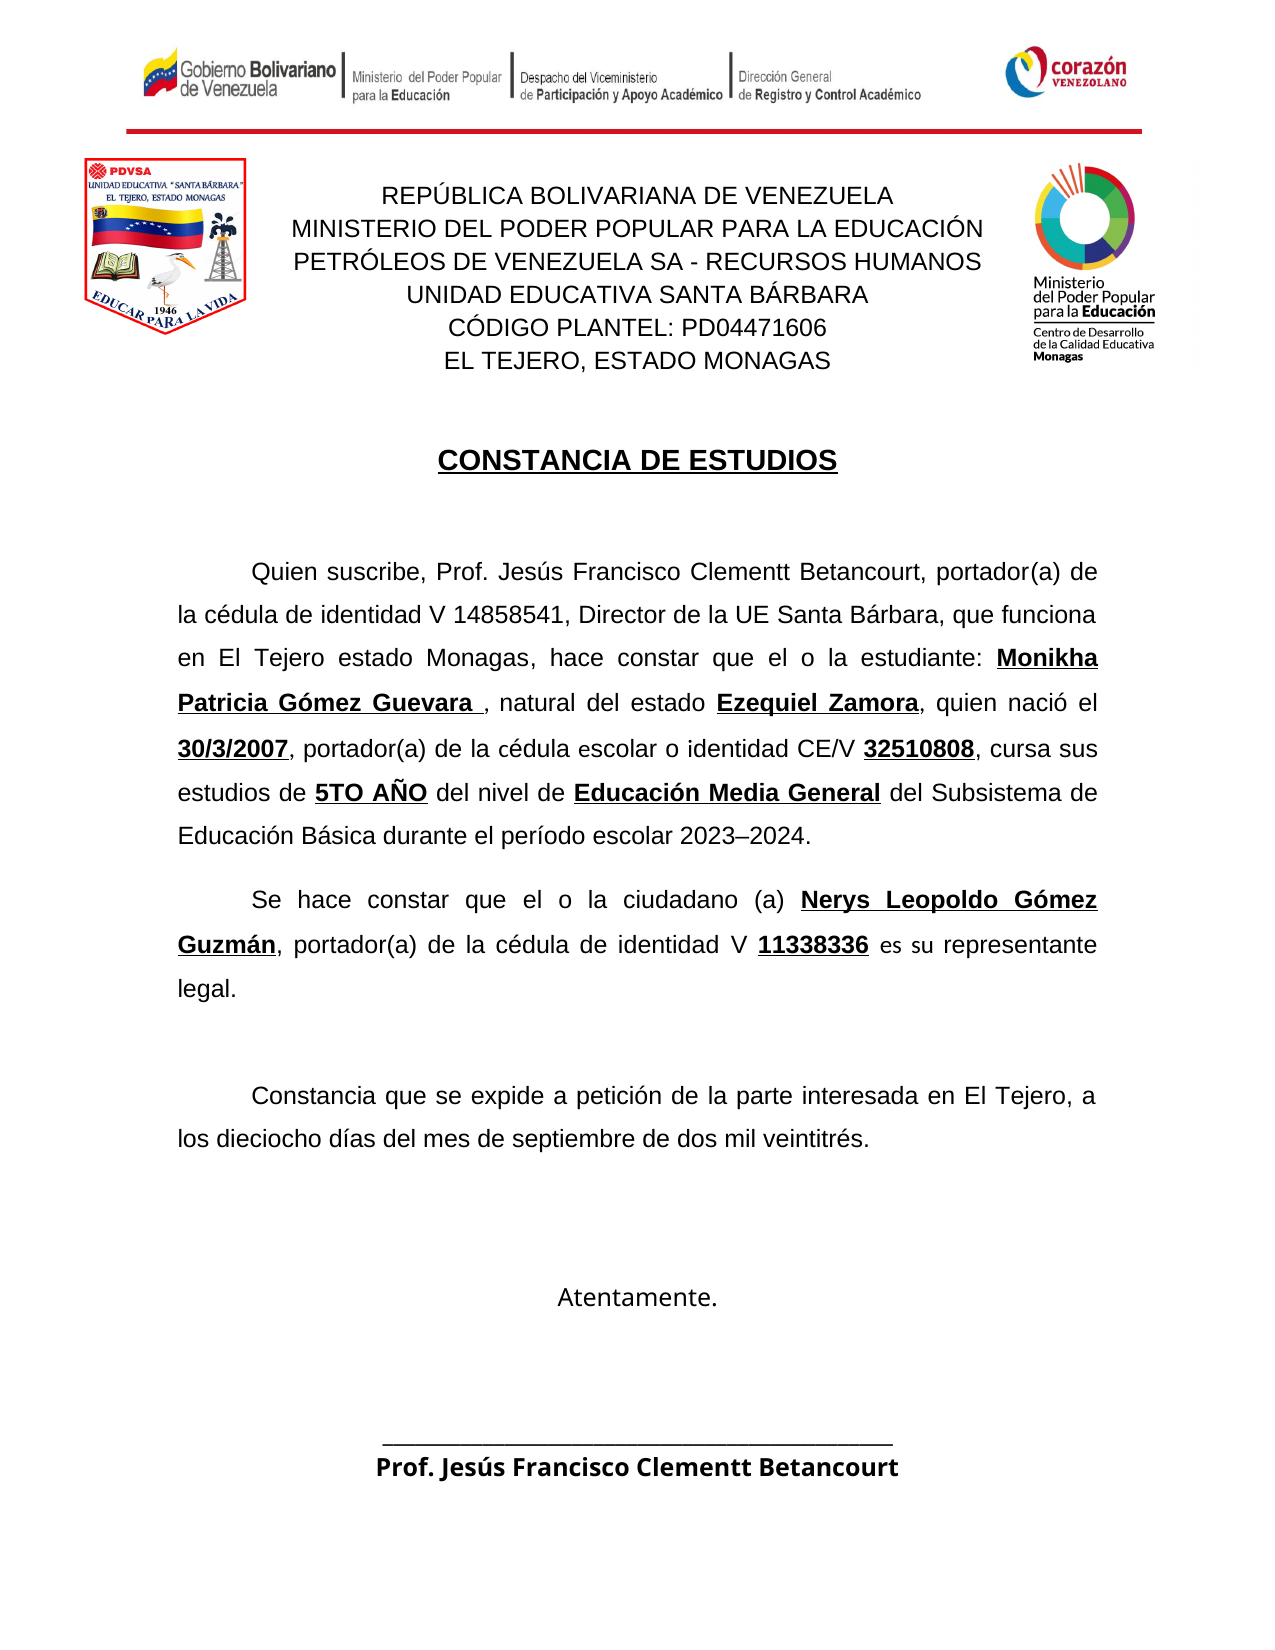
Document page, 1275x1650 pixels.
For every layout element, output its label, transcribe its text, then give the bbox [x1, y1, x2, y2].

text Prof. Jesús Francisco Clementt Betancourt [177, 1450, 1098, 1484]
picture [978, 153, 1200, 377]
text EL TEJERO, ESTADO MONAGAS [177, 346, 978, 374]
subtitle REPÚBLICA BOLIVARIANA DE VENEZUELA [252, 181, 978, 209]
text Se hace constar que el o la ciudadano (a) Nerys Leopoldo Gómez Guzmán, portador(a) de la cédula de identidad V 11338336 es su representante legal. [177, 885, 1098, 1002]
text UNIDAD EDUCATIVA SANTA BÁRBARA [252, 280, 978, 308]
text Constancia que se expide a petición de la parte interesada en El Tejero, a los dieciocho días del mes de septiembre de dos mil veintitrés. [177, 1081, 1098, 1153]
text Quien suscribe, Prof. Jesús Francisco Clementt Betancourt, portador(a) de la cédula de identidad V 14858541, Director de la UE Santa Bárbara, que funciona en El Tejero estado Monagas, hace constar que el o la estudiante: Monikha Patricia Gómez Guevara , natural del estado Ezequiel Zamora, quien nació el 30/3/2007, portador(a) de la cédula escolar o identidad CE/V 32510808, cursa sus estudios de 5TO AÑO del nivel de Educación Media General del Subsistema de Educación Básica durante el período escolar 2023–2024. [177, 557, 1098, 849]
picture [79, 158, 252, 335]
text CÓDIGO PLANTEL: PD04471606 [177, 313, 978, 341]
subtitle PETRÓLEOS DE VENEZUELA SA - RECURSOS HUMANOS [252, 247, 978, 275]
subtitle CONSTANCIA DE ESTUDIOS [177, 443, 1098, 476]
text ______________________________________________ [177, 1416, 1098, 1450]
subtitle MINISTERIO DEL PODER POPULAR PARA LA EDUCACIÓN [252, 214, 978, 242]
picture [126, 11, 1142, 134]
text Atentamente. [177, 1279, 1098, 1313]
